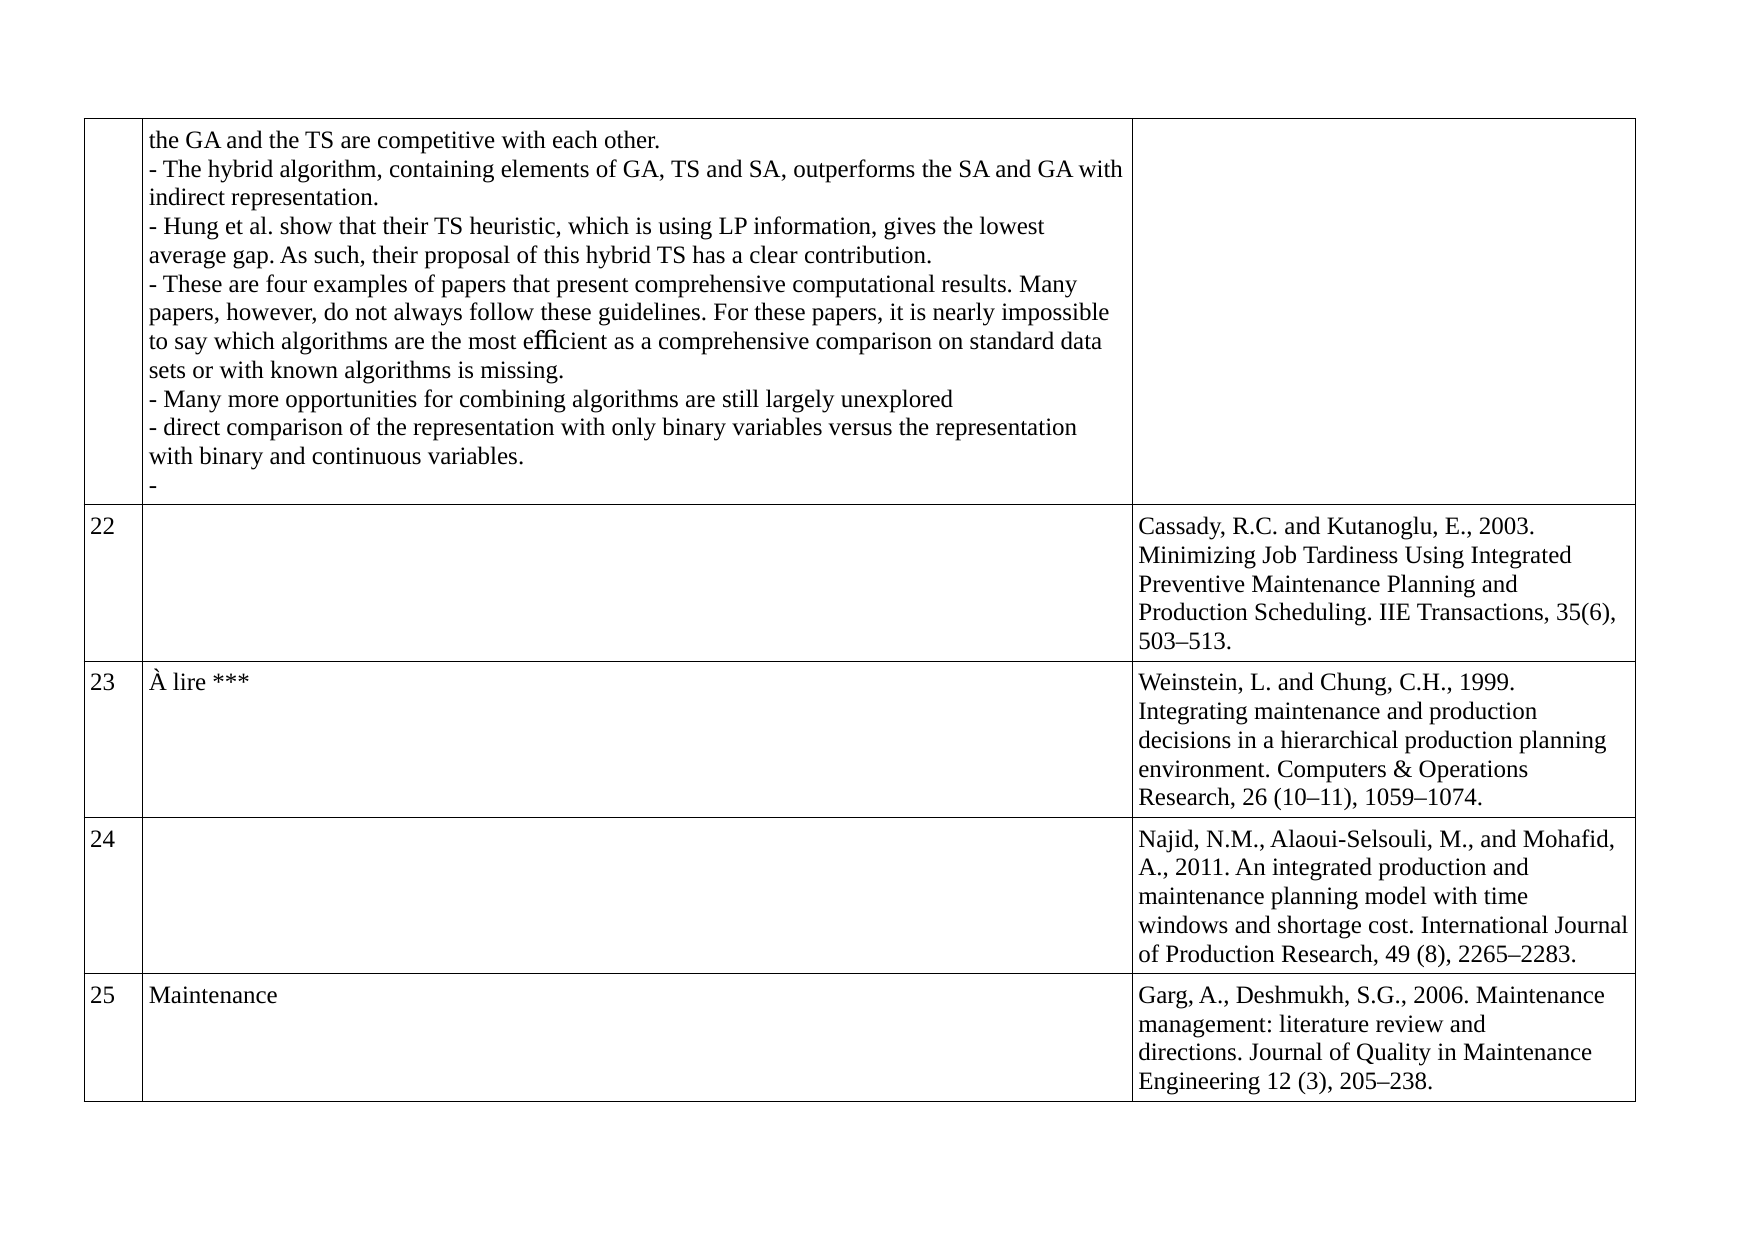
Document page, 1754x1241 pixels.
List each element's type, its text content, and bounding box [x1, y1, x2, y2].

table_cell 25 [85, 974, 142, 1101]
table_cell 22 [85, 505, 142, 661]
table_cell [143, 818, 1132, 973]
table_cell 24 [85, 818, 142, 973]
table_cell 23 [85, 662, 142, 817]
table_cell Weinstein, L. and Chung, C.H., 1999. Integrating maintenance and production decisions in a hierarchical production planning environment. Computers & Operations Research, 26 (10–11), 1059–1074. [1133, 662, 1635, 817]
table_cell À lire *** [143, 662, 1132, 817]
table_cell [1133, 119, 1635, 504]
table_cell [143, 505, 1132, 661]
table_cell Cassady, R.C. and Kutanoglu, E., 2003. Minimizing Job Tardiness Using Integrated Preventive Maintenance Planning and Production Scheduling. IIE Transactions, 35(6), 503–513. [1133, 505, 1635, 661]
table_cell [85, 119, 142, 504]
table_cell Garg, A., Deshmukh, S.G., 2006. Maintenance management: literature review and directions. Journal of Quality in Maintenance Engineering 12 (3), 205–238. [1133, 974, 1635, 1101]
table_cell Najid, N.M., Alaoui-Selsouli, M., and Mohafid, A., 2011. An integrated production and maintenance planning model with time windows and shortage cost. International Journal of Production Research, 49 (8), 2265–2283. [1133, 818, 1635, 973]
table_cell Maintenance [143, 974, 1132, 1101]
table_cell the GA and the TS are competitive with each other. - The hybrid algorithm, containing elements of GA, TS and SA, outperforms the SA and GA with indirect representation. - Hung et al. show that their TS heuristic, which is using LP information, gives the lowest average gap. As such, their proposal of this hybrid TS has a clear contribution. - These are four examples of papers that present comprehensive computational results. Many papers, however, do not always follow these guidelines. For these papers, it is nearly impossible to say which algorithms are the most eﬃcient as a comprehensive comparison on standard data sets or with known algorithms is missing. - Many more opportunities for combining algorithms are still largely unexplored - direct comparison of the representation with only binary variables versus the representation with binary and continuous variables. - [143, 119, 1132, 504]
